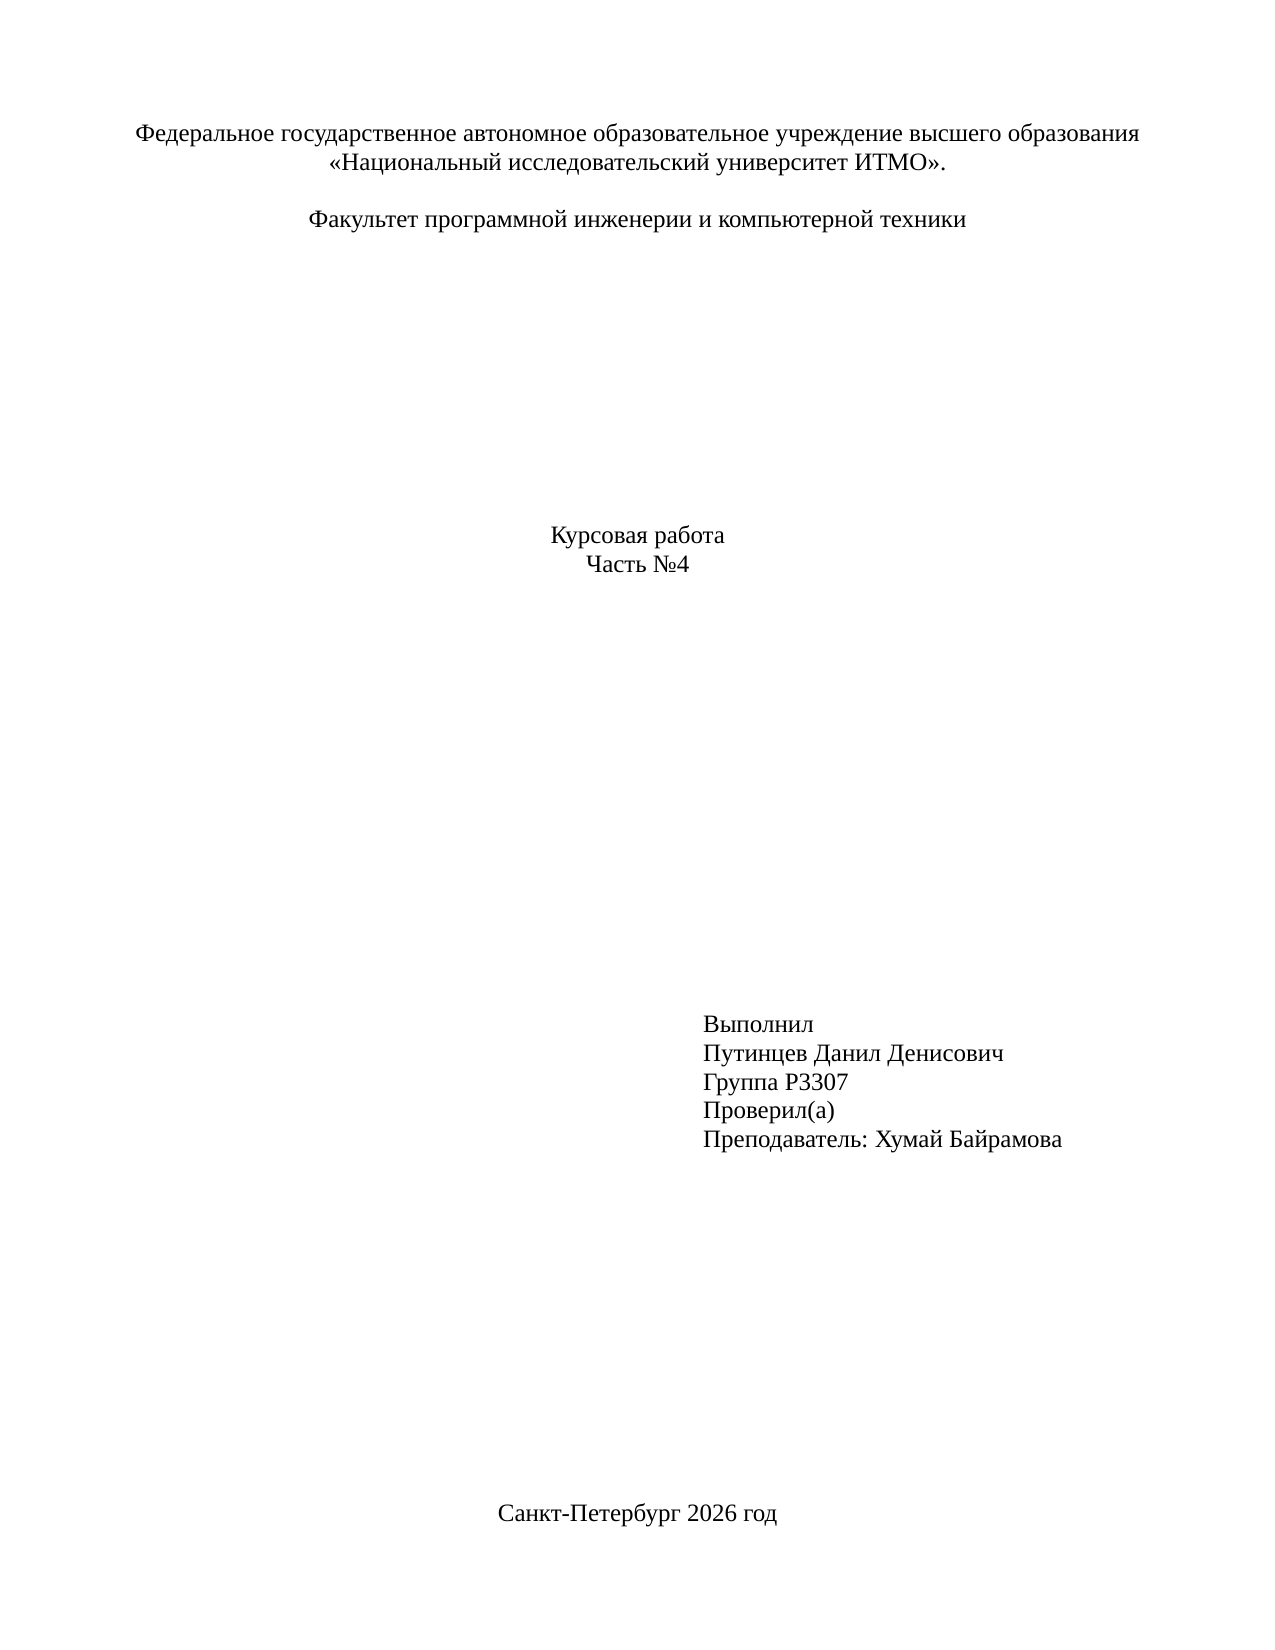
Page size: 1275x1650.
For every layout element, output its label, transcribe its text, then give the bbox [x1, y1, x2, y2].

text Путинцев Данил Денисович [703, 1038, 1157, 1067]
text Группа P3307 [703, 1067, 1157, 1096]
text Выполнил [703, 1009, 1157, 1038]
text Санкт-Петербург 2026 год [118, 1498, 1157, 1527]
text Проверил(а) [703, 1096, 1157, 1124]
text Федеральное государственное автономное образовательное учреждение высшего образования «Национальный исследовательский университет ИТМО». [118, 118, 1157, 176]
text Факультет программной инженерии и компьютерной техники [118, 204, 1157, 233]
text Часть №4 [118, 549, 1157, 578]
text Преподаватель: Хумай Байрамова [703, 1124, 1157, 1153]
text Курсовая работа [118, 521, 1157, 549]
